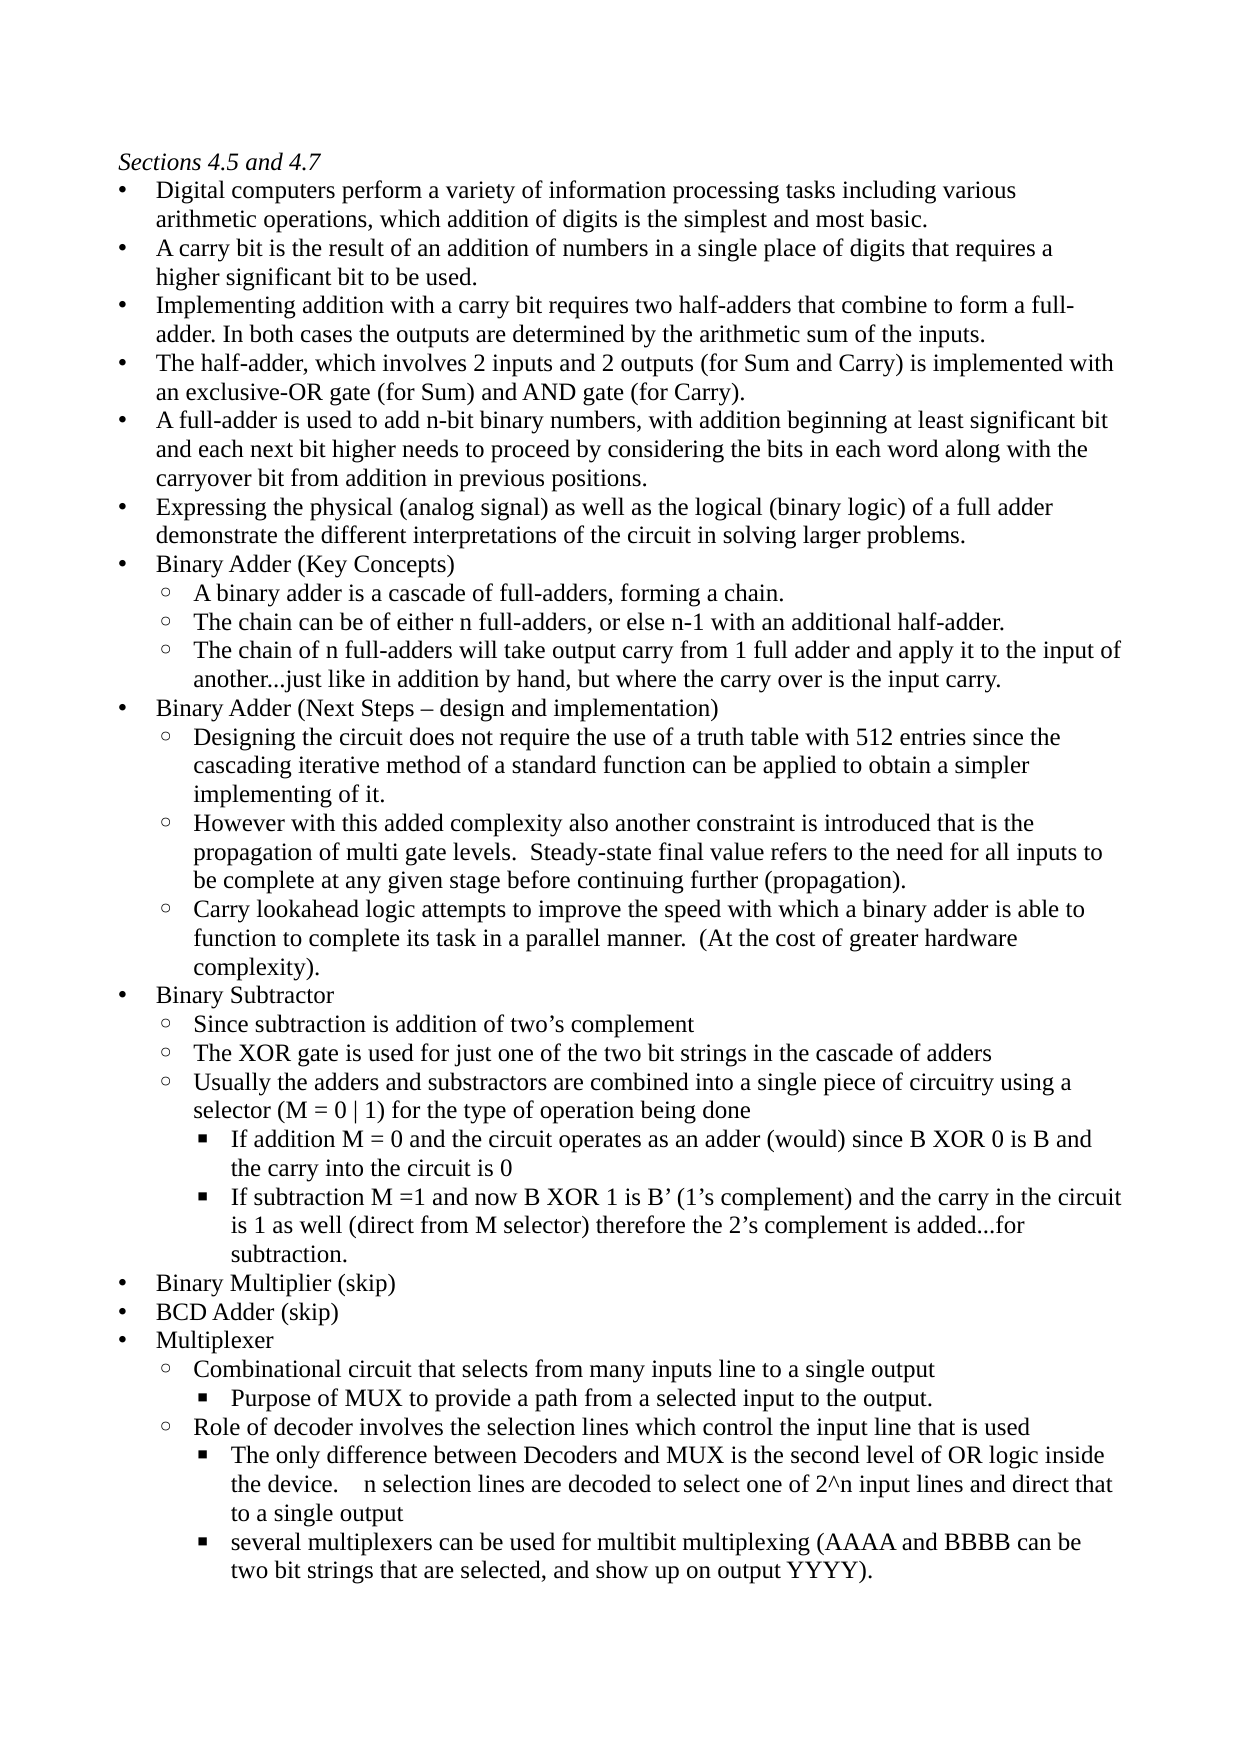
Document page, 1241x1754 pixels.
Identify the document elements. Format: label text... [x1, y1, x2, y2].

list If subtraction M =1 and now B XOR 1 is B’ (1’s complement) and the carry in the circuit is 1 as well (direct from M selector) therefore the 2’s complement is added...for subtraction. [193, 1182, 1122, 1268]
list The XOR gate is used for just one of the two bit strings in the cascade of adders [156, 1038, 1122, 1067]
list The chain can be of either n full-adders, or else n-1 with an additional half-adder. [156, 607, 1122, 636]
list Combinational circuit that selects from many inputs line to a single output [156, 1354, 1122, 1383]
list Since subtraction is addition of two’s complement [156, 1009, 1122, 1038]
list The chain of n full-adders will take output carry from 1 full adder and apply it to the input of another...just like in addition by hand, but where the carry over is the input carry. [156, 636, 1122, 693]
list Purpose of MUX to provide a path from a selected input to the output. [193, 1383, 1122, 1412]
list A binary adder is a cascade of full-adders, forming a chain. [156, 578, 1122, 607]
list Expressing the physical (analog signal) as well as the logical (binary logic) of a full adder demonstrate the different interpretations of the circuit in solving larger problems. [118, 492, 1122, 549]
list Binary Multiplier (skip) [118, 1268, 1122, 1297]
list Digital computers perform a variety of information processing tasks including various arithmetic operations, which addition of digits is the simplest and most basic. [118, 176, 1122, 233]
list Implementing addition with a carry bit requires two half-adders that combine to form a full-adder. In both cases the outputs are determined by the arithmetic sum of the inputs. [118, 291, 1122, 348]
list A full-adder is used to add n-bit binary numbers, with addition beginning at least significant bit and each next bit higher needs to proceed by considering the bits in each word along with the carryover bit from addition in previous positions. [118, 406, 1122, 492]
list If addition M = 0 and the circuit operates as an adder (would) since B XOR 0 is B and the carry into the circuit is 0 [193, 1124, 1122, 1182]
list Binary Subtractor [118, 981, 1122, 1009]
list several multiplexers can be used for multibit multiplexing (AAAA and BBBB can be two bit strings that are selected, and show up on output YYYY). [193, 1527, 1122, 1584]
list The half-adder, which involves 2 inputs and 2 outputs (for Sum and Carry) is implemented with an exclusive-OR gate (for Sum) and AND gate (for Carry). [118, 348, 1122, 406]
list Binary Adder (Next Steps – design and implementation) [118, 693, 1122, 722]
text Sections 4.5 and 4.7 [118, 147, 1122, 176]
list Designing the circuit does not require the use of a truth table with 512 entries since the cascading iterative method of a standard function can be applied to obtain a simpler implementing of it. [156, 722, 1122, 808]
list Binary Adder (Key Concepts) [118, 549, 1122, 578]
list However with this added complexity also another constraint is introduced that is the propagation of multi gate levels. Steady-state final value refers to the need for all inputs to be complete at any given stage before continuing further (propagation). [156, 808, 1122, 894]
list A carry bit is the result of an addition of numbers in a single place of digits that requires a higher significant bit to be used. [118, 233, 1122, 291]
list The only difference between Decoders and MUX is the second level of OR logic inside the device. n selection lines are decoded to select one of 2^n input lines and direct that to a single output [193, 1441, 1122, 1527]
list Carry lookahead logic attempts to improve the speed with which a binary adder is able to function to complete its task in a parallel manner. (At the cost of greater hardware complexity). [156, 894, 1122, 981]
list Role of decoder involves the selection lines which control the input line that is used [156, 1412, 1122, 1441]
list Multiplexer [118, 1326, 1122, 1354]
list Usually the adders and substractors are combined into a single piece of circuitry using a selector (M = 0 | 1) for the type of operation being done [156, 1067, 1122, 1124]
list BCD Adder (skip) [118, 1297, 1122, 1326]
